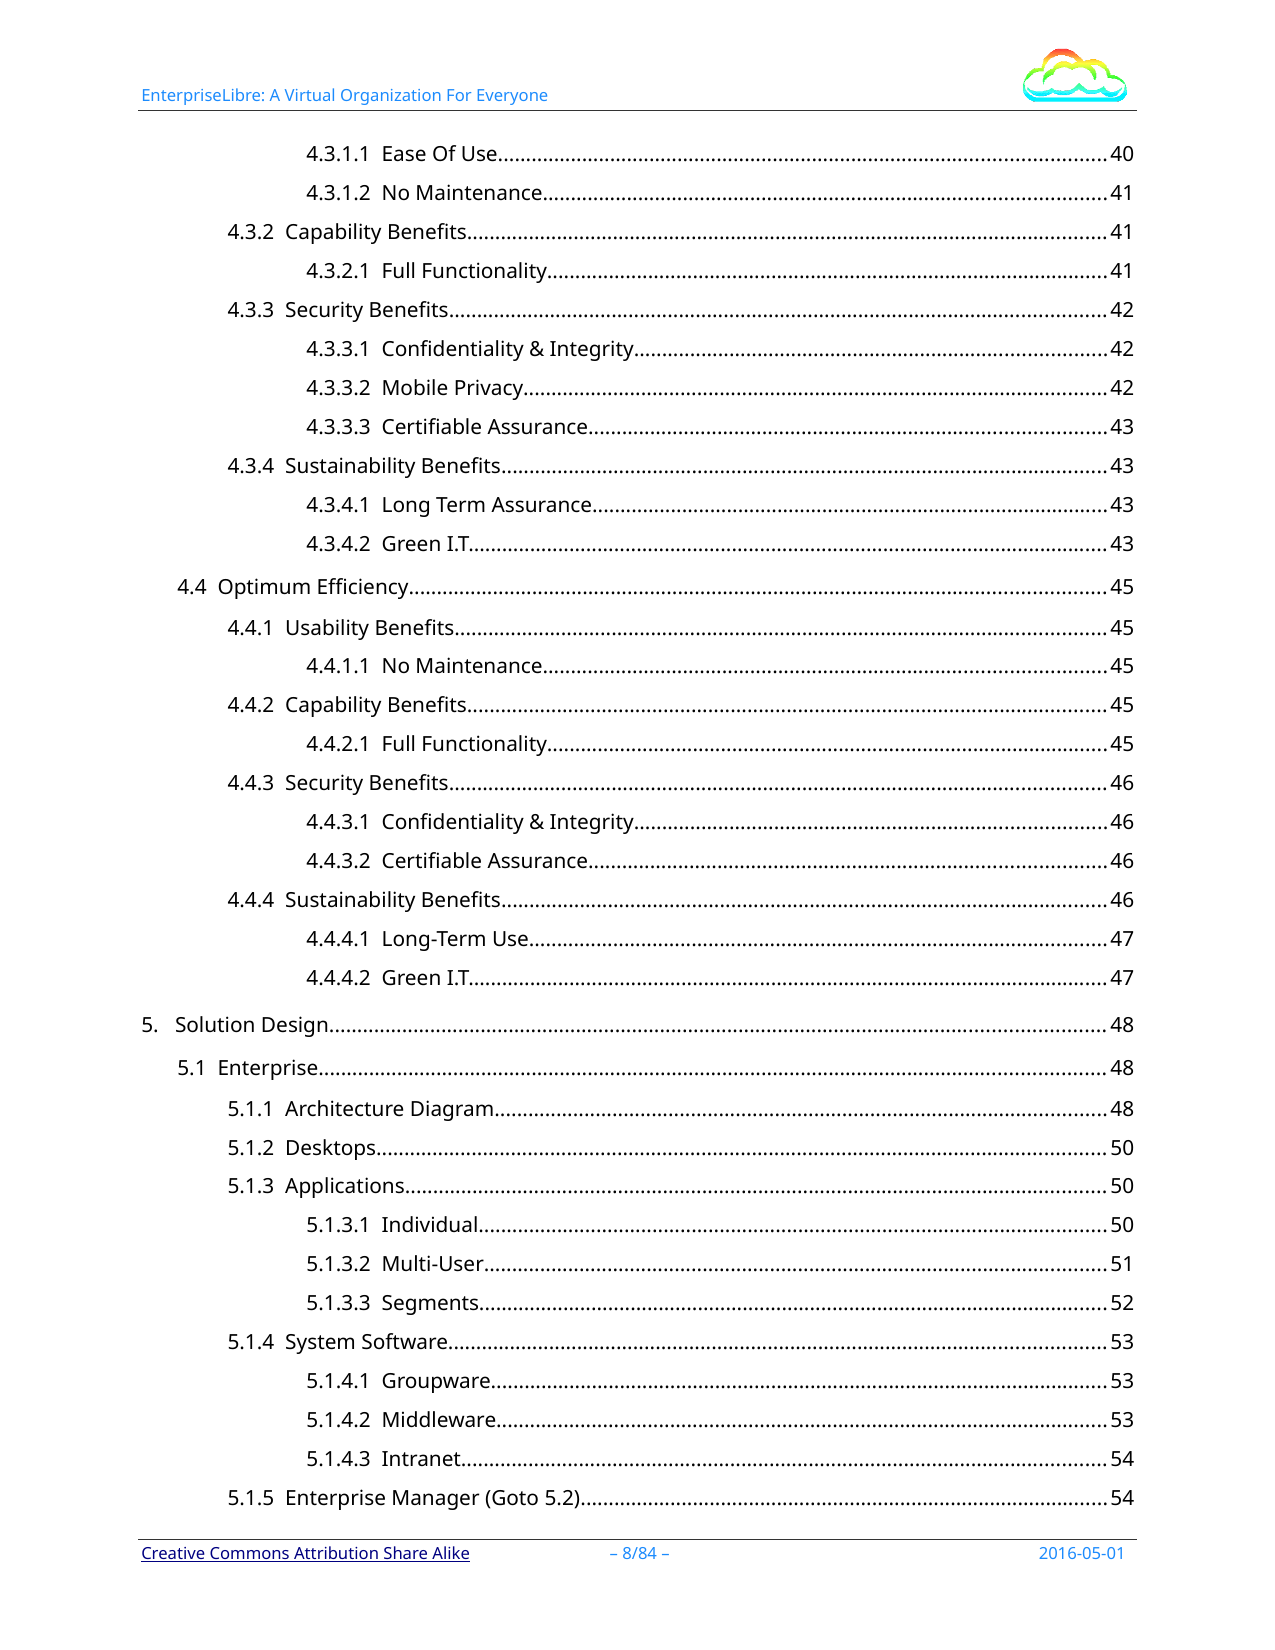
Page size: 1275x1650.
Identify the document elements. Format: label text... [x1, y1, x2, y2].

subtitle 4.3.4 Sustainability Benefits 43 [227, 451, 1134, 479]
subtitle 4.4.2 Capability Benefits 45 [227, 691, 1134, 719]
subtitle 4.3.3.2 Mobile Privacy 42 [301, 373, 1134, 401]
subtitle 5.1.4.3 Intranet 54 [301, 1444, 1134, 1473]
subtitle 4.4.1 Usability Benefits 45 [227, 613, 1134, 641]
subtitle 5.1.3.3 Segments 52 [301, 1288, 1134, 1317]
subtitle 5.1.3.1 Individual 50 [301, 1211, 1134, 1239]
subtitle 4.3.3 Security Benefits 42 [227, 295, 1134, 323]
subtitle 4.3.4.2 Green I.T. 43 [301, 529, 1134, 557]
picture [1022, 47, 1128, 102]
subtitle 5. Solution Design 48 [141, 1010, 1134, 1038]
subtitle 4.4 Optimum Efficiency 45 [177, 572, 1134, 601]
subtitle 4.4.3 Security Benefits 46 [227, 768, 1134, 797]
subtitle 5.1.3.2 Multi-User 51 [301, 1249, 1134, 1278]
subtitle 5.1.5 Enterprise Manager (Goto 5.2) 54 [227, 1483, 1134, 1512]
subtitle 4.4.4.2 Green I.T. 47 [301, 963, 1134, 992]
subtitle 4.4.3.2 Certifiable Assurance 46 [301, 846, 1134, 875]
subtitle 5.1.4 System Software 53 [227, 1327, 1134, 1356]
subtitle 5.1.2 Desktops 50 [227, 1133, 1134, 1161]
subtitle 4.3.3.3 Certifiable Assurance 43 [301, 412, 1134, 440]
subtitle 5.1.1 Architecture Diagram 48 [227, 1094, 1134, 1122]
subtitle 4.4.3.1 Confidentiality & Integrity 46 [301, 807, 1134, 836]
subtitle 4.3.4.1 Long Term Assurance 43 [301, 490, 1134, 518]
subtitle 5.1 Enterprise 48 [177, 1053, 1134, 1082]
subtitle 4.3.1.1 Ease Of Use 40 [301, 139, 1134, 168]
subtitle 4.3.2 Capability Benefits 41 [227, 217, 1134, 246]
subtitle 4.4.4.1 Long-Term Use 47 [301, 924, 1134, 953]
subtitle 5.1.3 Applications 50 [227, 1172, 1134, 1200]
subtitle 4.3.1.2 No Maintenance 41 [301, 178, 1134, 207]
subtitle 5.1.4.2 Middleware 53 [301, 1405, 1134, 1434]
subtitle 4.4.1.1 No Maintenance 45 [301, 652, 1134, 680]
subtitle 4.4.2.1 Full Functionality 45 [301, 729, 1134, 758]
subtitle 4.3.3.1 Confidentiality & Integrity 42 [301, 334, 1134, 362]
subtitle 4.3.2.1 Full Functionality 41 [301, 256, 1134, 284]
subtitle 4.4.4 Sustainability Benefits 46 [227, 885, 1134, 914]
subtitle 5.1.4.1 Groupware 53 [301, 1366, 1134, 1395]
